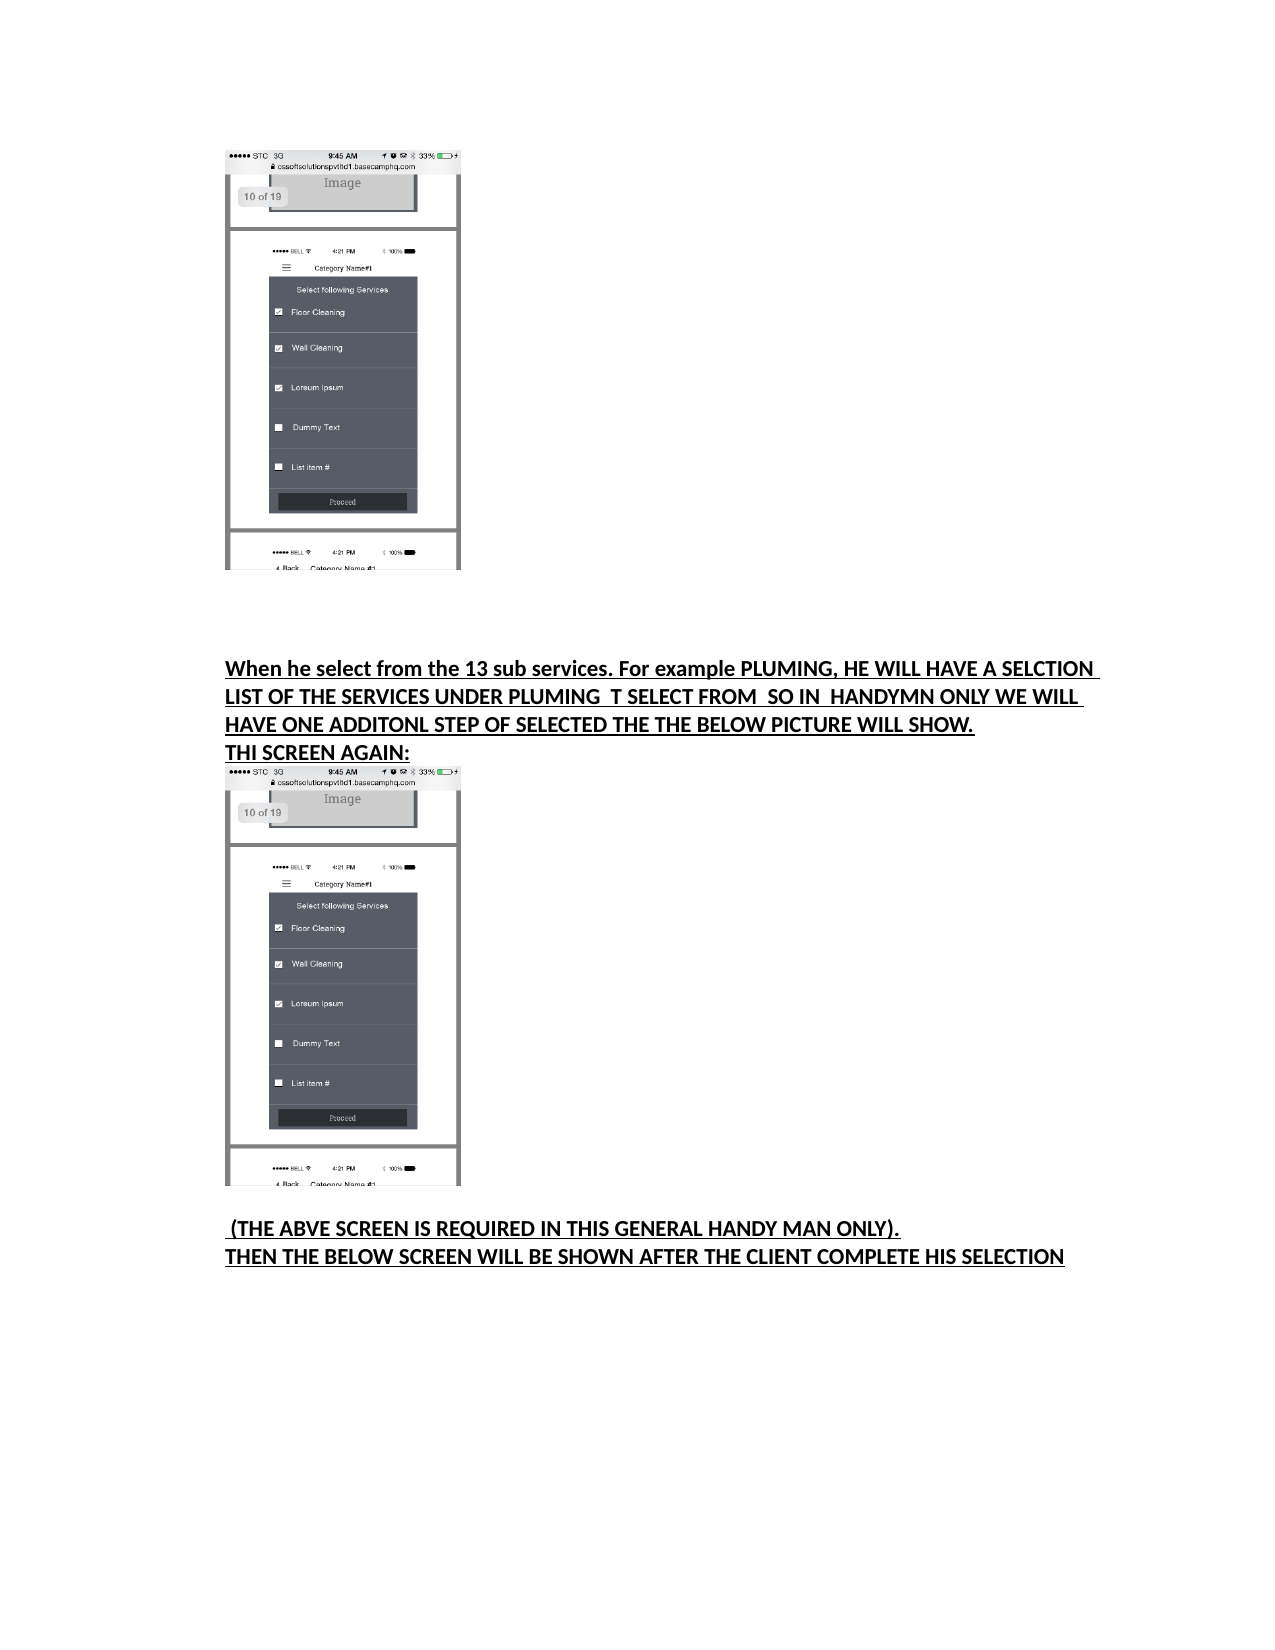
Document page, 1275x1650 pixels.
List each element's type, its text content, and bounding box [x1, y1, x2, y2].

text THI SCREEN AGAIN: [225, 738, 1125, 766]
text THEN THE BELOW SCREEN WILL BE SHOWN AFTER THE CLIENT COMPLETE HIS SELECTION [225, 1242, 1125, 1270]
text When he select from the 13 sub services. For example PLUMING, HE WILL HAVE A SELCTION LIST OF THE SERVICES UNDER PLUMING T SELECT FROM SO IN HANDYMN ONLY WE WILL HAVE ONE ADDITONL STEP OF SELECTED THE THE BELOW PICTURE WILL SHOW. [225, 654, 1125, 738]
text (THE ABVE SCREEN IS REQUIRED IN THIS GENERAL HANDY MAN ONLY). [225, 1214, 1125, 1242]
